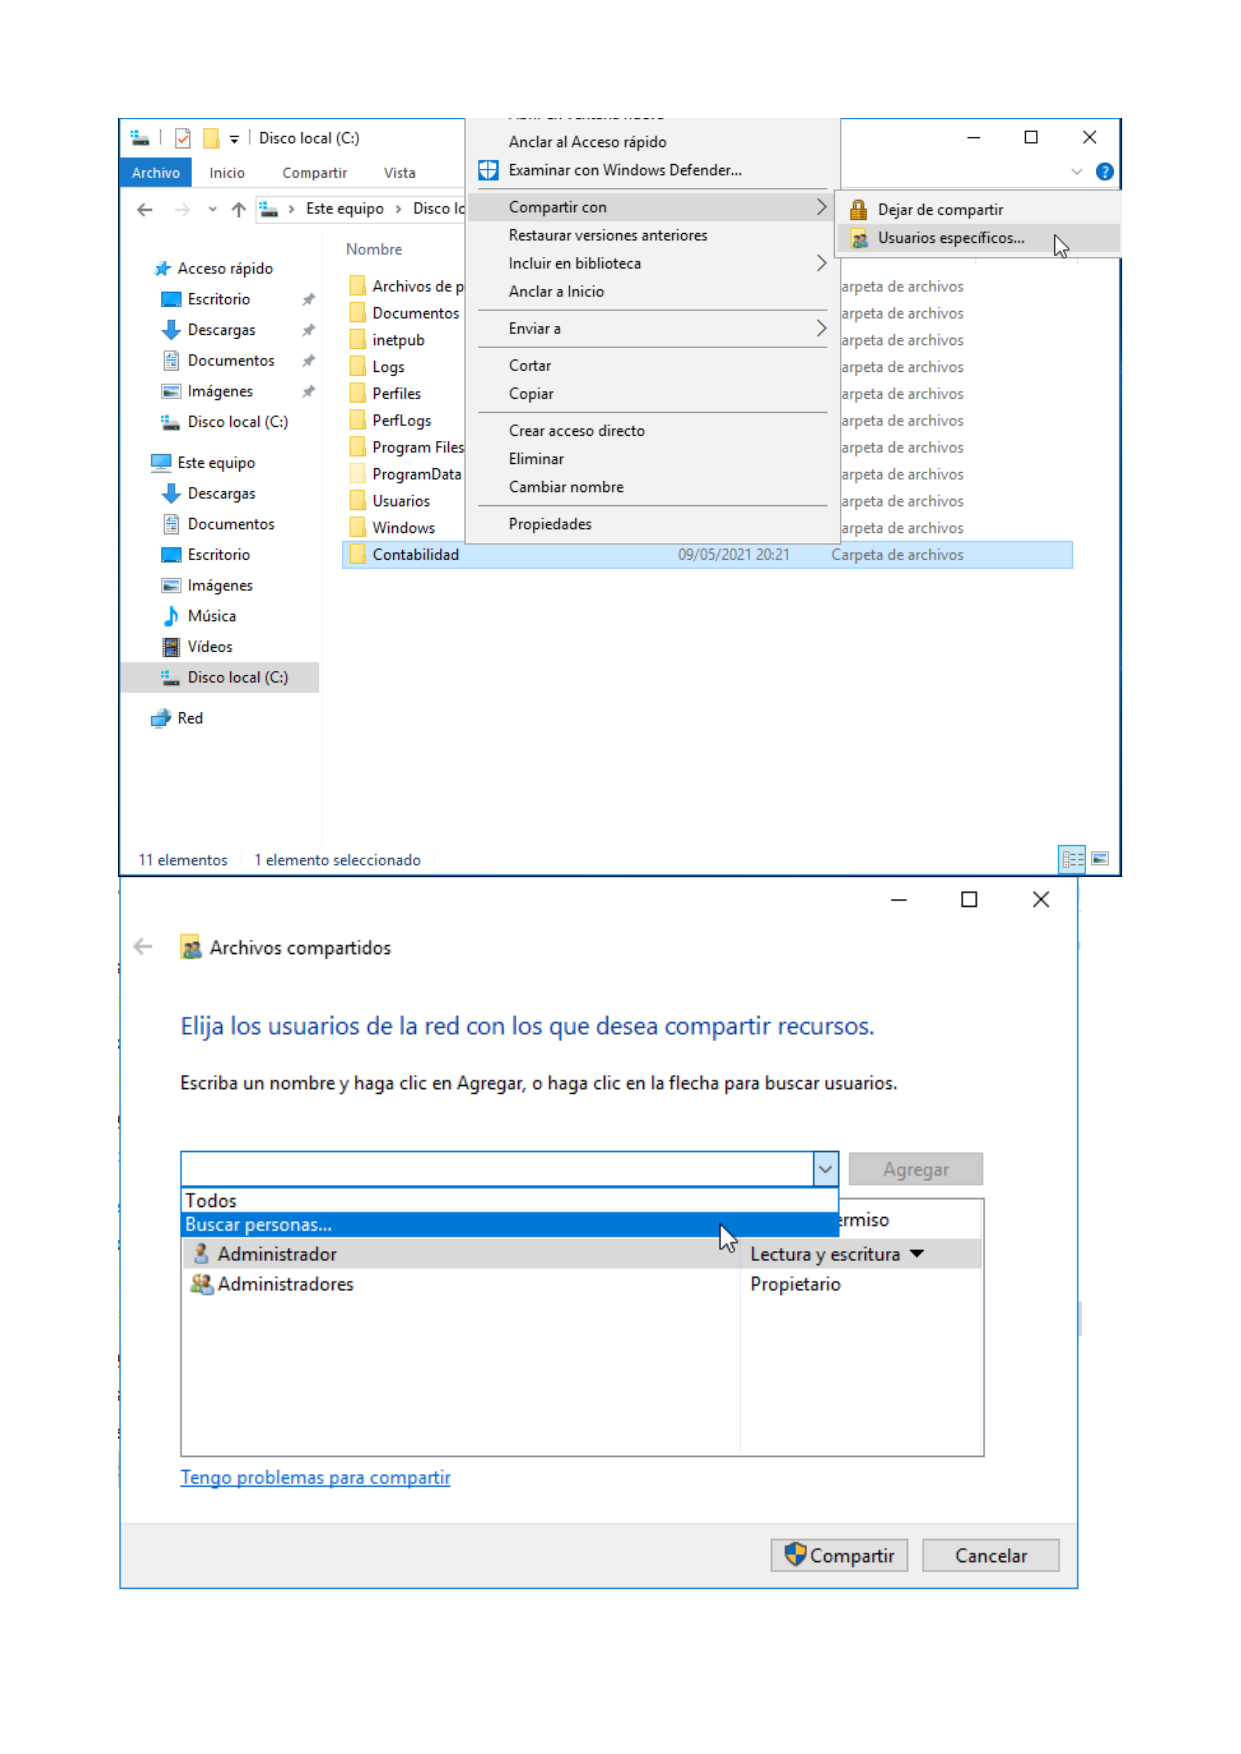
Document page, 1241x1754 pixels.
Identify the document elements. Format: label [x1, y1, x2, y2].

picture [118, 118, 1123, 1591]
